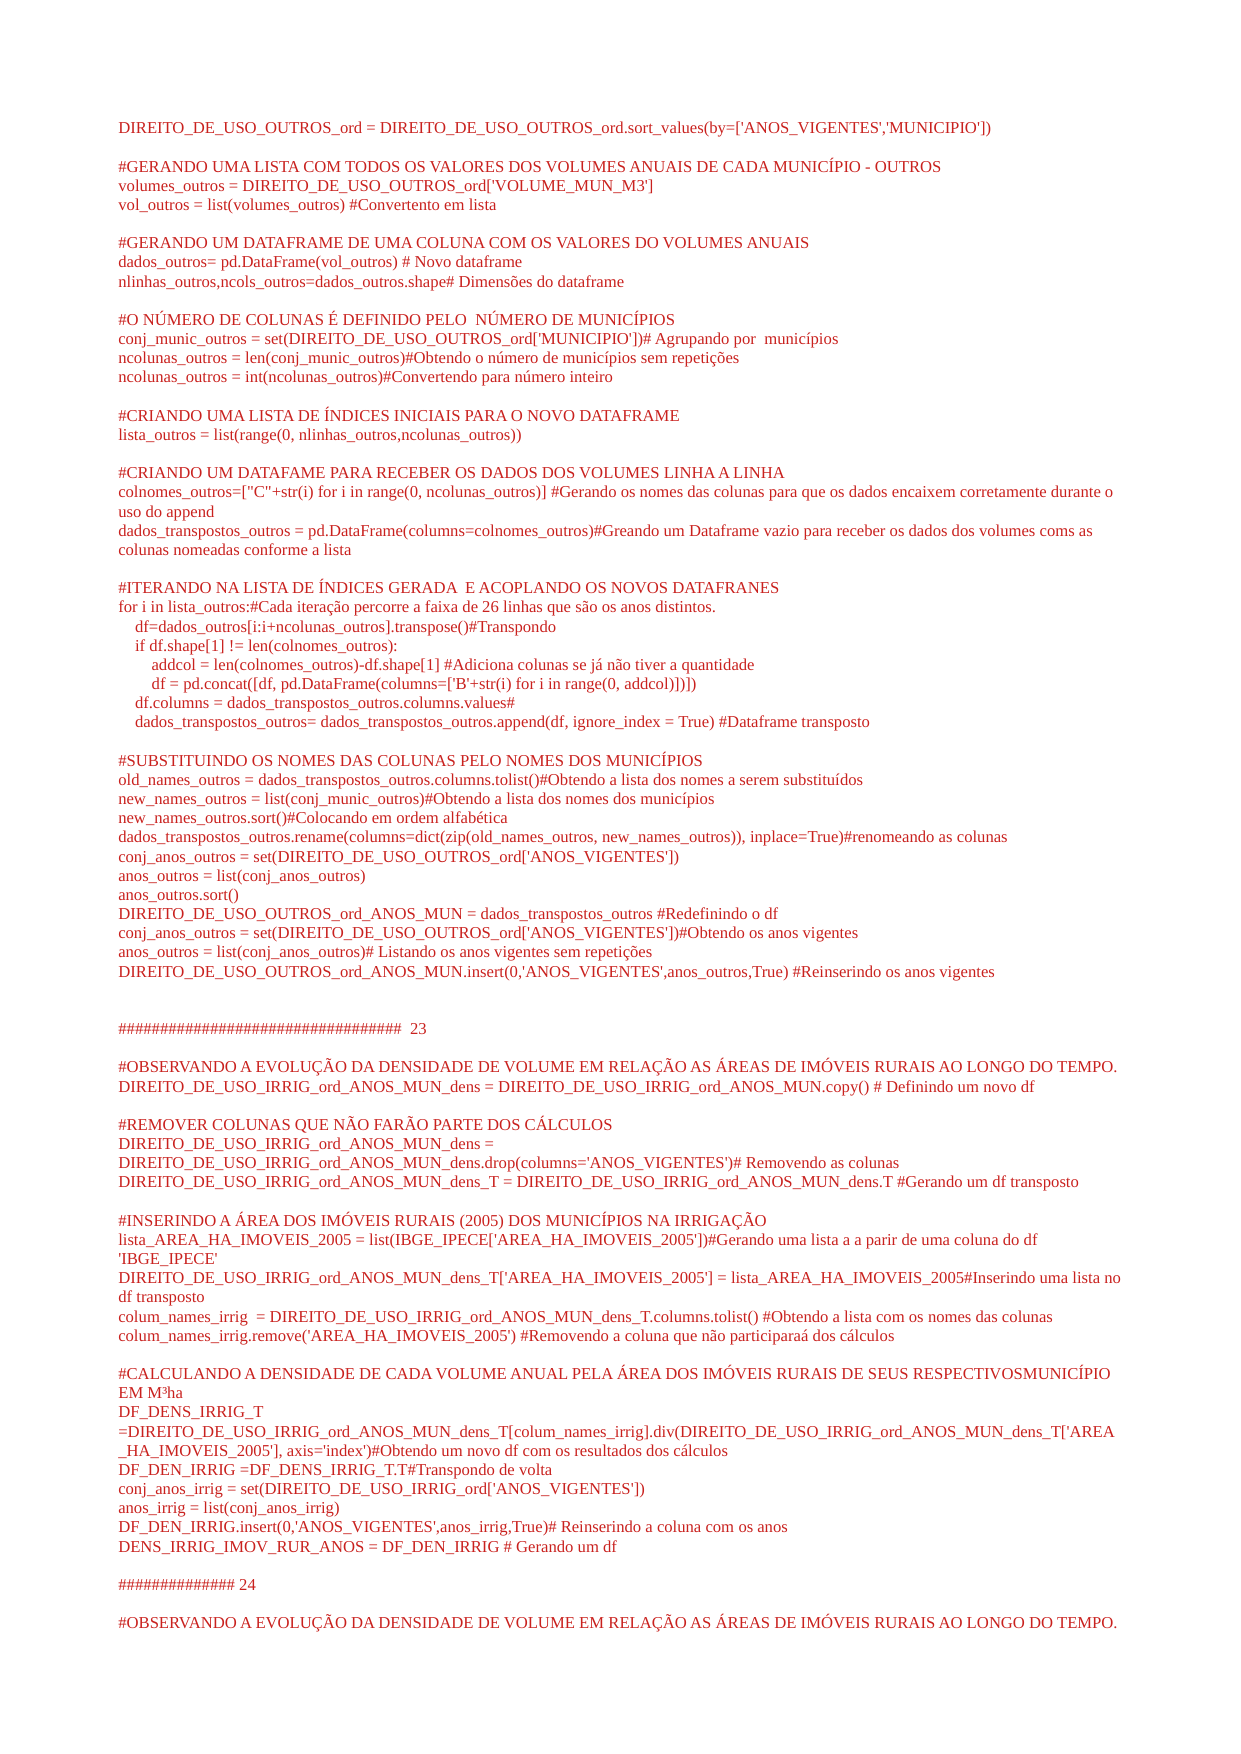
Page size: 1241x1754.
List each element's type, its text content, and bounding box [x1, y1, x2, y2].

text conj_anos_outros = set(DIREITO_DE_USO_OUTROS_ord['ANOS_VIGENTES'])#Obtendo os anos vigentes [118, 923, 1122, 942]
text volumes_outros = DIREITO_DE_USO_OUTROS_ord['VOLUME_MUN_M3'] [118, 176, 1122, 195]
text #CRIANDO UM DATAFAME PARA RECEBER OS DADOS DOS VOLUMES LINHA A LINHA [118, 463, 1122, 482]
text for i in lista_outros:#Cada iteração percorre a faixa de 26 linhas que são os anos distintos. [118, 597, 1122, 616]
text DIREITO_DE_USO_IRRIG_ord_ANOS_MUN_dens = DIREITO_DE_USO_IRRIG_ord_ANOS_MUN_dens.drop(columns='ANOS_VIGENTES')# Removendo as colunas [118, 1134, 1122, 1172]
text addcol = len(colnomes_outros)-df.shape[1] #Adiciona colunas se já não tiver a quantidade [118, 655, 1122, 674]
text df.columns = dados_transpostos_outros.columns.values# [118, 693, 1122, 712]
text colnomes_outros=["C"+str(i) for i in range(0, ncolunas_outros)] #Gerando os nomes das colunas para que os dados encaixem corretamente durante o uso do append [118, 482, 1122, 521]
text #SUBSTITUINDO OS NOMES DAS COLUNAS PELO NOMES DOS MUNICÍPIOS [118, 751, 1122, 770]
text colum_names_irrig = DIREITO_DE_USO_IRRIG_ord_ANOS_MUN_dens_T.columns.tolist() #Obtendo a lista com os nomes das colunas [118, 1306, 1122, 1326]
text nlinhas_outros,ncols_outros=dados_outros.shape# Dimensões do dataframe [118, 271, 1122, 291]
text ncolunas_outros = int(ncolunas_outros)#Convertendo para número inteiro [118, 367, 1122, 386]
text #OBSERVANDO A EVOLUÇÃO DA DENSIDADE DE VOLUME EM RELAÇÃO AS ÁREAS DE IMÓVEIS RURAIS AO LONGO DO TEMPO. [118, 1057, 1122, 1076]
text df = pd.concat([df, pd.DataFrame(columns=['B'+str(i) for i in range(0, addcol)])]) [118, 674, 1122, 693]
text conj_munic_outros = set(DIREITO_DE_USO_OUTROS_ord['MUNICIPIO'])# Agrupando por municípios [118, 329, 1122, 348]
text dados_transpostos_outros= dados_transpostos_outros.append(df, ignore_index = True) #Dataframe transposto [118, 712, 1122, 731]
text lista_outros = list(range(0, nlinhas_outros,ncolunas_outros)) [118, 425, 1122, 444]
text conj_anos_outros = set(DIREITO_DE_USO_OUTROS_ord['ANOS_VIGENTES']) [118, 846, 1122, 866]
text anos_outros.sort() [118, 885, 1122, 904]
text new_names_outros.sort()#Colocando em ordem alfabética [118, 808, 1122, 827]
text DIREITO_DE_USO_OUTROS_ord_ANOS_MUN = dados_transpostos_outros #Redefinindo o df [118, 904, 1122, 923]
text DF_DENS_IRRIG_T =DIREITO_DE_USO_IRRIG_ord_ANOS_MUN_dens_T[colum_names_irrig].div(DIREITO_DE_USO_IRRIG_ord_ANOS_MUN_dens_T['AREA_HA_IMOVEIS_2005'], axis='index')#Obtendo um novo df com os resultados dos cálculos [118, 1402, 1122, 1460]
text DF_DEN_IRRIG.insert(0,'ANOS_VIGENTES',anos_irrig,True)# Reinserindo a coluna com os anos [118, 1517, 1122, 1536]
text anos_irrig = list(conj_anos_irrig) [118, 1498, 1122, 1517]
text #ITERANDO NA LISTA DE ÍNDICES GERADA E ACOPLANDO OS NOVOS DATAFRANES [118, 578, 1122, 597]
text DIREITO_DE_USO_OUTROS_ord = DIREITO_DE_USO_OUTROS_ord.sort_values(by=['ANOS_VIGENTES','MUNICIPIO']) [118, 118, 1122, 137]
text DF_DEN_IRRIG =DF_DENS_IRRIG_T.T#Transpondo de volta [118, 1460, 1122, 1479]
text anos_outros = list(conj_anos_outros) [118, 866, 1122, 885]
text ################################## 23 [118, 1019, 1122, 1038]
text old_names_outros = dados_transpostos_outros.columns.tolist()#Obtendo a lista dos nomes a serem substituídos [118, 770, 1122, 789]
text DENS_IRRIG_IMOV_RUR_ANOS = DF_DEN_IRRIG # Gerando um df [118, 1536, 1122, 1556]
text anos_outros = list(conj_anos_outros)# Listando os anos vigentes sem repetições [118, 942, 1122, 961]
text DIREITO_DE_USO_IRRIG_ord_ANOS_MUN_dens_T = DIREITO_DE_USO_IRRIG_ord_ANOS_MUN_dens.T #Gerando um df transposto [118, 1172, 1122, 1191]
text #REMOVER COLUNAS QUE NÃO FARÃO PARTE DOS CÁLCULOS [118, 1115, 1122, 1134]
text vol_outros = list(volumes_outros) #Convertento em lista [118, 195, 1122, 214]
text conj_anos_irrig = set(DIREITO_DE_USO_IRRIG_ord['ANOS_VIGENTES']) [118, 1479, 1122, 1498]
text dados_transpostos_outros.rename(columns=dict(zip(old_names_outros, new_names_outros)), inplace=True)#renomeando as colunas [118, 827, 1122, 846]
text #CALCULANDO A DENSIDADE DE CADA VOLUME ANUAL PELA ÁREA DOS IMÓVEIS RURAIS DE SEUS RESPECTIVOSMUNICÍPIO EM M³ha [118, 1364, 1122, 1402]
text dados_outros= pd.DataFrame(vol_outros) # Novo dataframe [118, 252, 1122, 271]
text if df.shape[1] != len(colnomes_outros): [118, 636, 1122, 655]
text new_names_outros = list(conj_munic_outros)#Obtendo a lista dos nomes dos municípios [118, 789, 1122, 808]
text ############## 24 [118, 1575, 1122, 1594]
text #OBSERVANDO A EVOLUÇÃO DA DENSIDADE DE VOLUME EM RELAÇÃO AS ÁREAS DE IMÓVEIS RURAIS AO LONGO DO TEMPO. [118, 1613, 1122, 1632]
text DIREITO_DE_USO_IRRIG_ord_ANOS_MUN_dens_T['AREA_HA_IMOVEIS_2005'] = lista_AREA_HA_IMOVEIS_2005#Inserindo uma lista no df transposto [118, 1268, 1122, 1306]
text #CRIANDO UMA LISTA DE ÍNDICES INICIAIS PARA O NOVO DATAFRAME [118, 406, 1122, 425]
text ncolunas_outros = len(conj_munic_outros)#Obtendo o número de municípios sem repetições [118, 348, 1122, 367]
text df=dados_outros[i:i+ncolunas_outros].transpose()#Transpondo [118, 616, 1122, 636]
text DIREITO_DE_USO_IRRIG_ord_ANOS_MUN_dens = DIREITO_DE_USO_IRRIG_ord_ANOS_MUN.copy() # Definindo um novo df [118, 1076, 1122, 1096]
text DIREITO_DE_USO_OUTROS_ord_ANOS_MUN.insert(0,'ANOS_VIGENTES',anos_outros,True) #Reinserindo os anos vigentes [118, 961, 1122, 981]
text #INSERINDO A ÁREA DOS IMÓVEIS RURAIS (2005) DOS MUNICÍPIOS NA IRRIGAÇÃO [118, 1211, 1122, 1230]
text lista_AREA_HA_IMOVEIS_2005 = list(IBGE_IPECE['AREA_HA_IMOVEIS_2005'])#Gerando uma lista a a parir de uma coluna do df 'IBGE_IPECE' [118, 1230, 1122, 1268]
text colum_names_irrig.remove('AREA_HA_IMOVEIS_2005') #Removendo a coluna que não participaraá dos cálculos [118, 1326, 1122, 1345]
text dados_transpostos_outros = pd.DataFrame(columns=colnomes_outros)#Greando um Dataframe vazio para receber os dados dos volumes coms as colunas nomeadas conforme a lista [118, 521, 1122, 559]
text #GERANDO UMA LISTA COM TODOS OS VALORES DOS VOLUMES ANUAIS DE CADA MUNICÍPIO - OUTROS [118, 156, 1122, 176]
text #GERANDO UM DATAFRAME DE UMA COLUNA COM OS VALORES DO VOLUMES ANUAIS [118, 233, 1122, 252]
text #O NÚMERO DE COLUNAS É DEFINIDO PELO NÚMERO DE MUNICÍPIOS [118, 310, 1122, 329]
